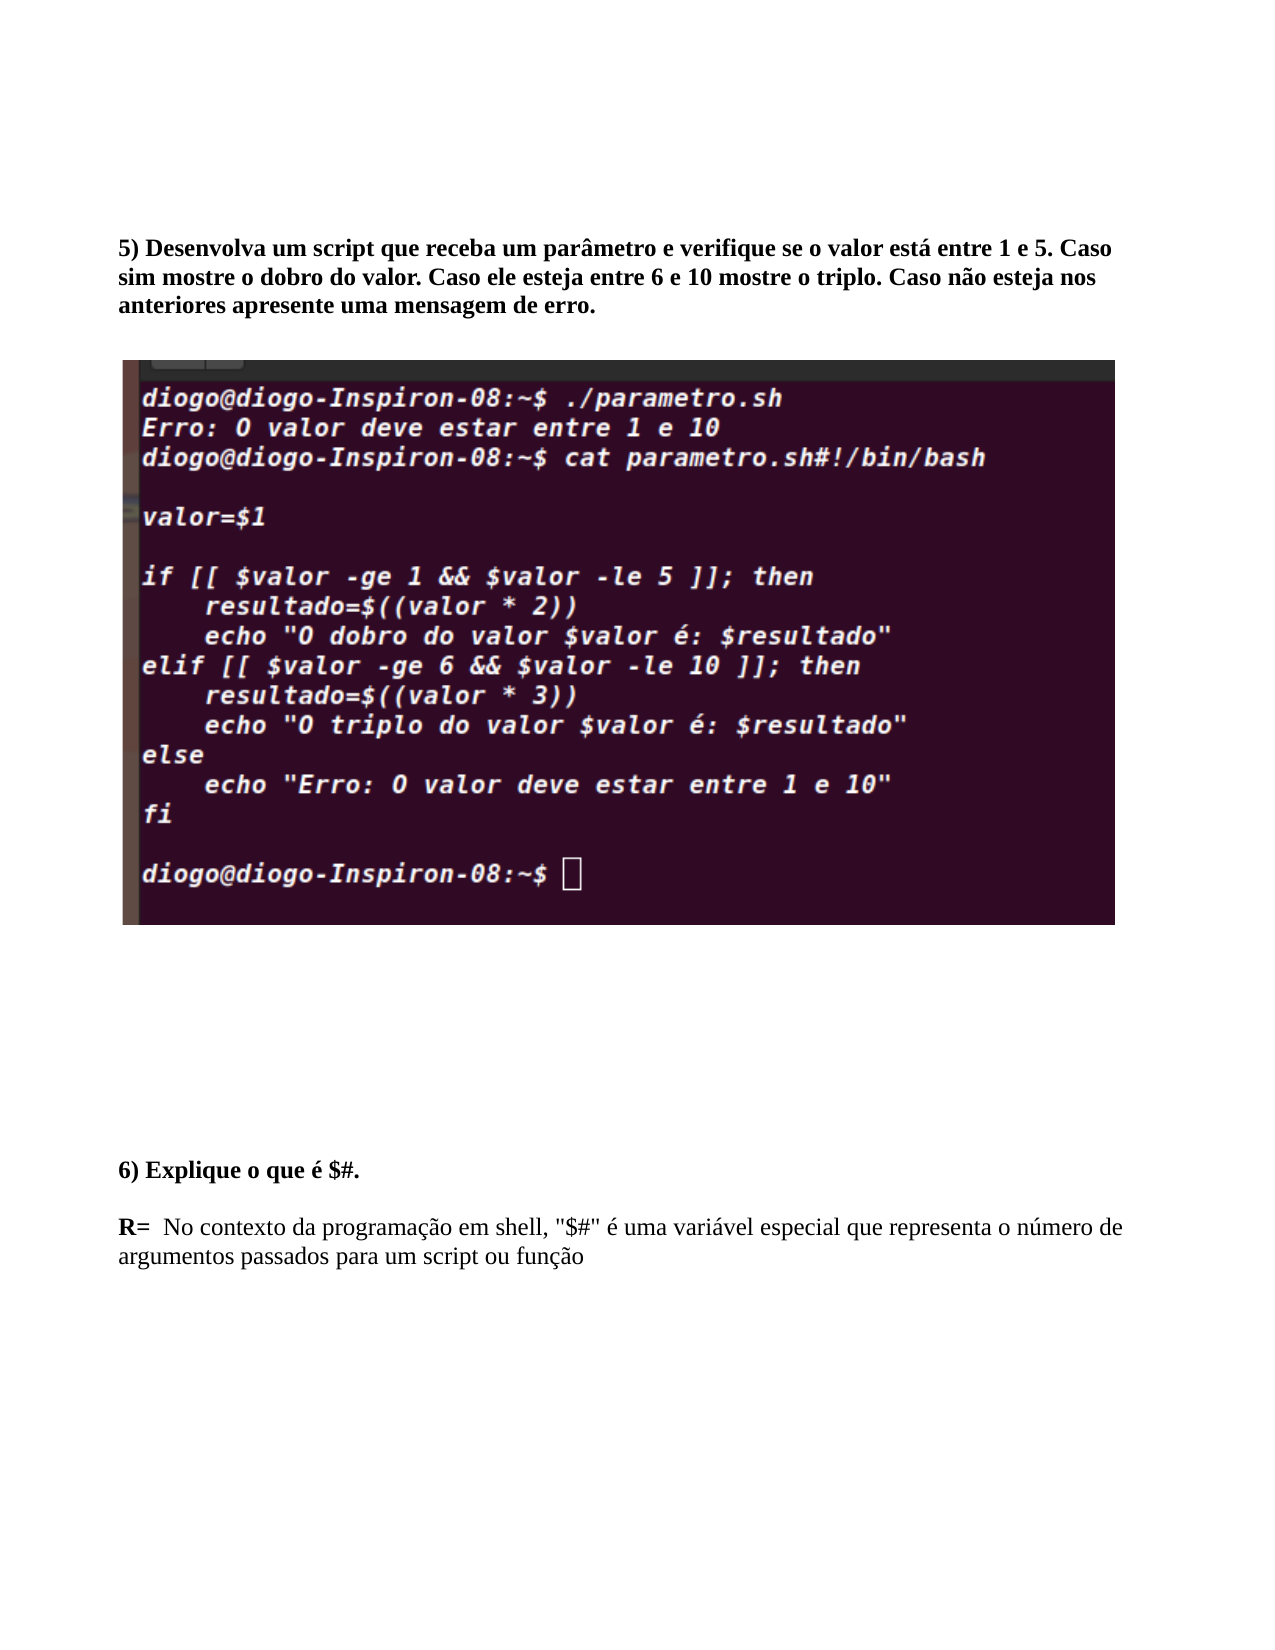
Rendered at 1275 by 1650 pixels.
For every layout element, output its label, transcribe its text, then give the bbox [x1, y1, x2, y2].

text R= No contexto da programação em shell, "$#" é uma variável especial que representa o número de argumentos passados para um script ou função [118, 1212, 1157, 1270]
text anteriores apresente uma mensagem de erro. [118, 291, 1157, 319]
text sim mostre o dobro do valor. Caso ele esteja entre 6 e 10 mostre o triplo. Caso não esteja nos [118, 262, 1157, 291]
text 6) Explique o que é $#. [118, 1155, 1157, 1183]
picture [122, 360, 1115, 925]
text 5) Desenvolva um script que receba um parâmetro e verifique se o valor está entre 1 e 5. Caso [118, 233, 1157, 262]
